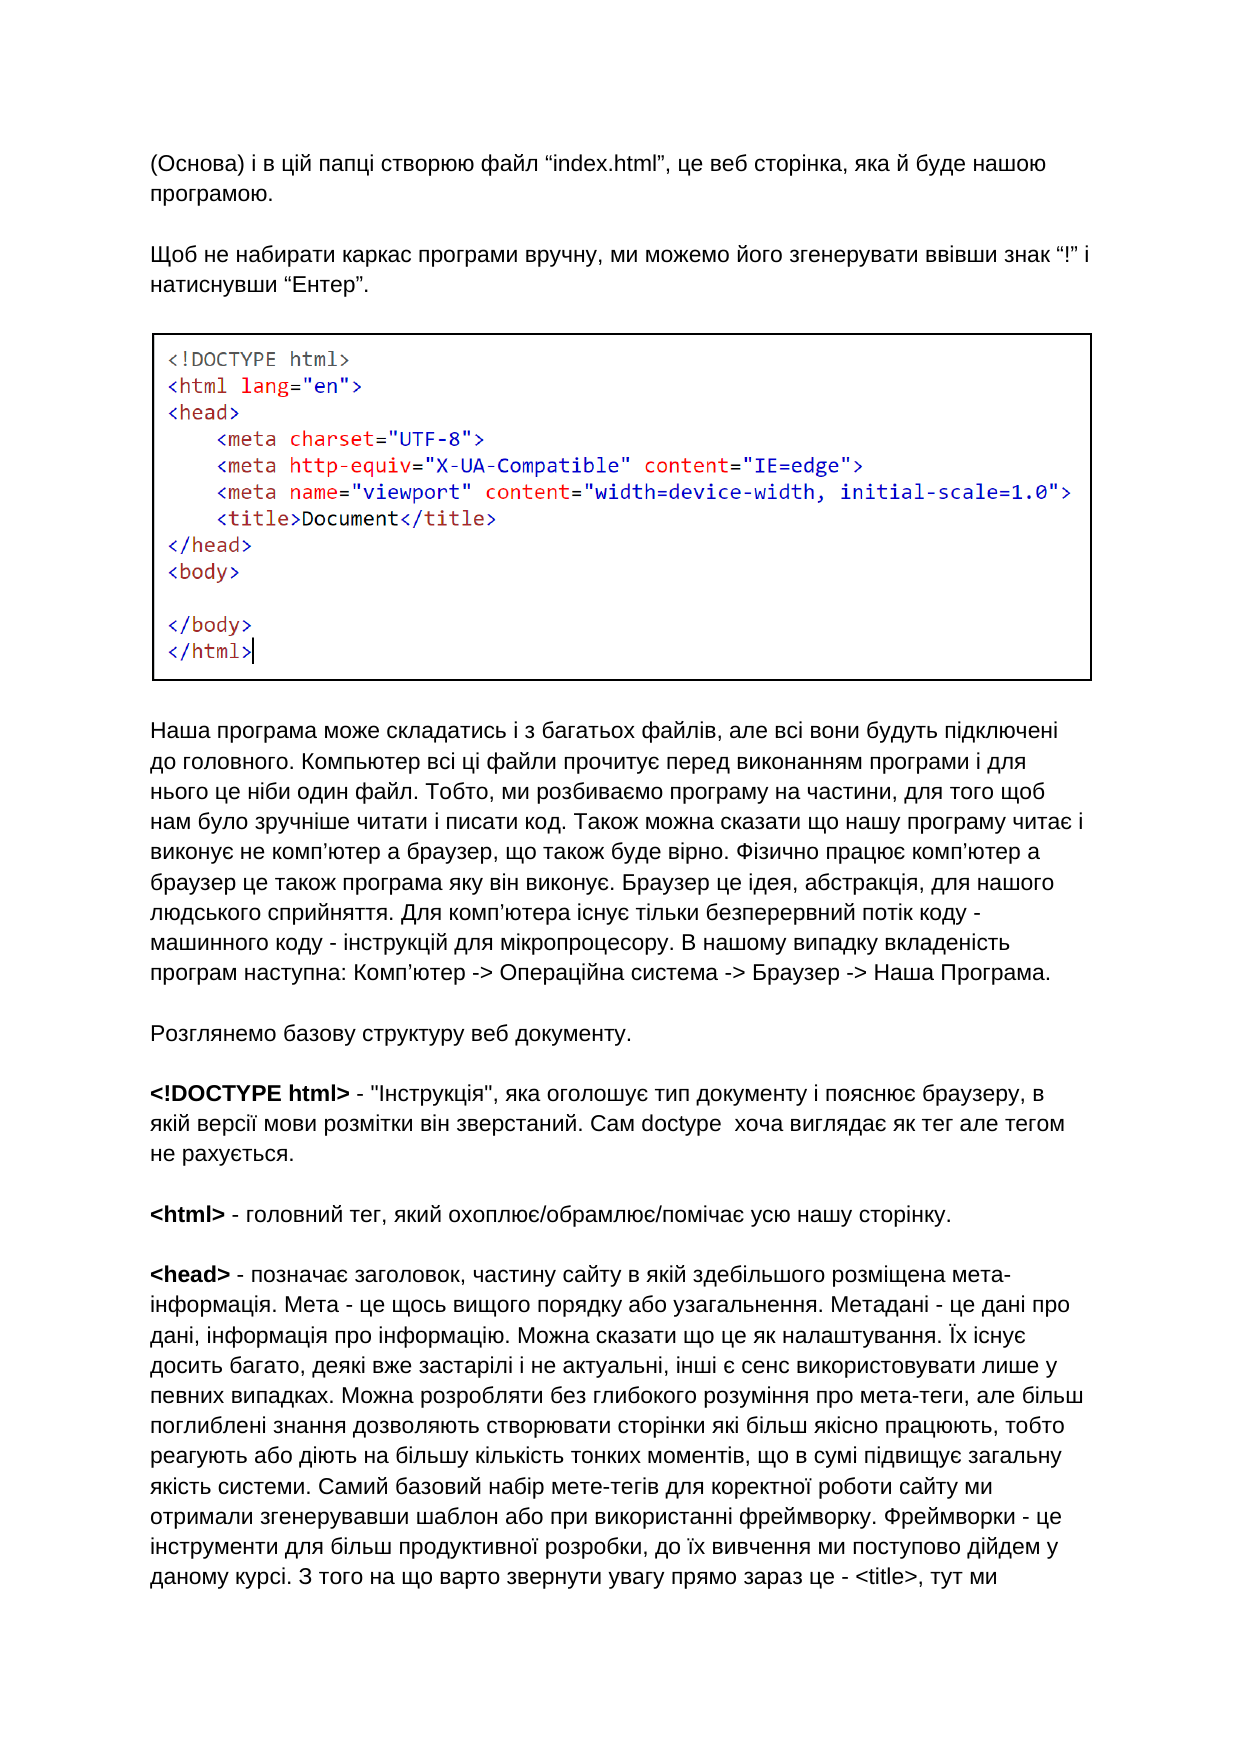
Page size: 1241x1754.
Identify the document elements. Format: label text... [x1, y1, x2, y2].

text Наша програма може складатись і з багатьох файлів, але всі вони будуть підключені до головного. Компьютер всі ці файли прочитує перед виконанням програми і для нього це ніби один файл. Тобто, ми розбиваємо програму на частини, для того щоб нам було зручніше читати і писати код. Також можна сказати що нашу програму читає і виконує не комп’ютер а браузер, що також буде вірно. Фізично працює комп’ютер а браузер це також програма яку він виконує. Браузер це ідея, абстракція, для нашого людського сприйняття. Для комп’ютера існує тільки безперервний потік коду - машинного коду - інструкцій для мікропроцесору. В нашому випадку вкладеність програм наступна: Комп’ютер -> Операційна система -> Браузер -> Наша Програма. [150, 717, 1090, 985]
text Розглянемо базову структуру веб документу. [150, 1019, 1090, 1046]
text <html> - головний тег, який охоплює/обрамлює/помічає усю нашу сторінку. [150, 1201, 1090, 1227]
text <!DOCTYPE html> - "Інструкція", яка оголошує тип документу і пояснює браузеру, в якій версії мови розмітки він зверстаний. Сам doctype хоча виглядає як тег але тегом не рахується. [150, 1080, 1090, 1167]
text <head> - позначає заголовок, частину сайту в якій здебільшого розміщена мета-інформація. Мета - це щось вищого порядку або узагальнення. Метадані - це дані про дані, інформація про інформацію. Можна сказати що це як налаштування. Їх існує досить багато, деякі вже застарілі і не актуальні, інші є сенс використовувати лише у певних випадках. Можна розробляти без глибокого розуміння про мета-теги, але більш поглиблені знання дозволяють створювати сторінки які більш якісно працюють, тобто реагують або діють на більшу кількість тонких моментів, що в сумі підвищує загальну якість системи. Самий базовий набір мете-тегів для коректної роботи сайту ми отримали згенерувавши шаблон або при використанні фреймворку. Фреймворки - це інструменти для більш продуктивної розробки, до їх вивчення ми поступово дійдем у даному курсі. З того на що варто звернути увагу прямо зараз це - <title>, тут ми [150, 1261, 1090, 1589]
text (Основа) і в цій папці створюю файл “index.html”, це веб сторінка, яка й буде нашою програмою. [150, 150, 1090, 207]
picture [154, 335, 1090, 679]
text Щоб не набирати каркас програми вручну, ми можемо його згенерувати ввівши знак “!” і натиснувши “Ентер”. [150, 241, 1090, 297]
